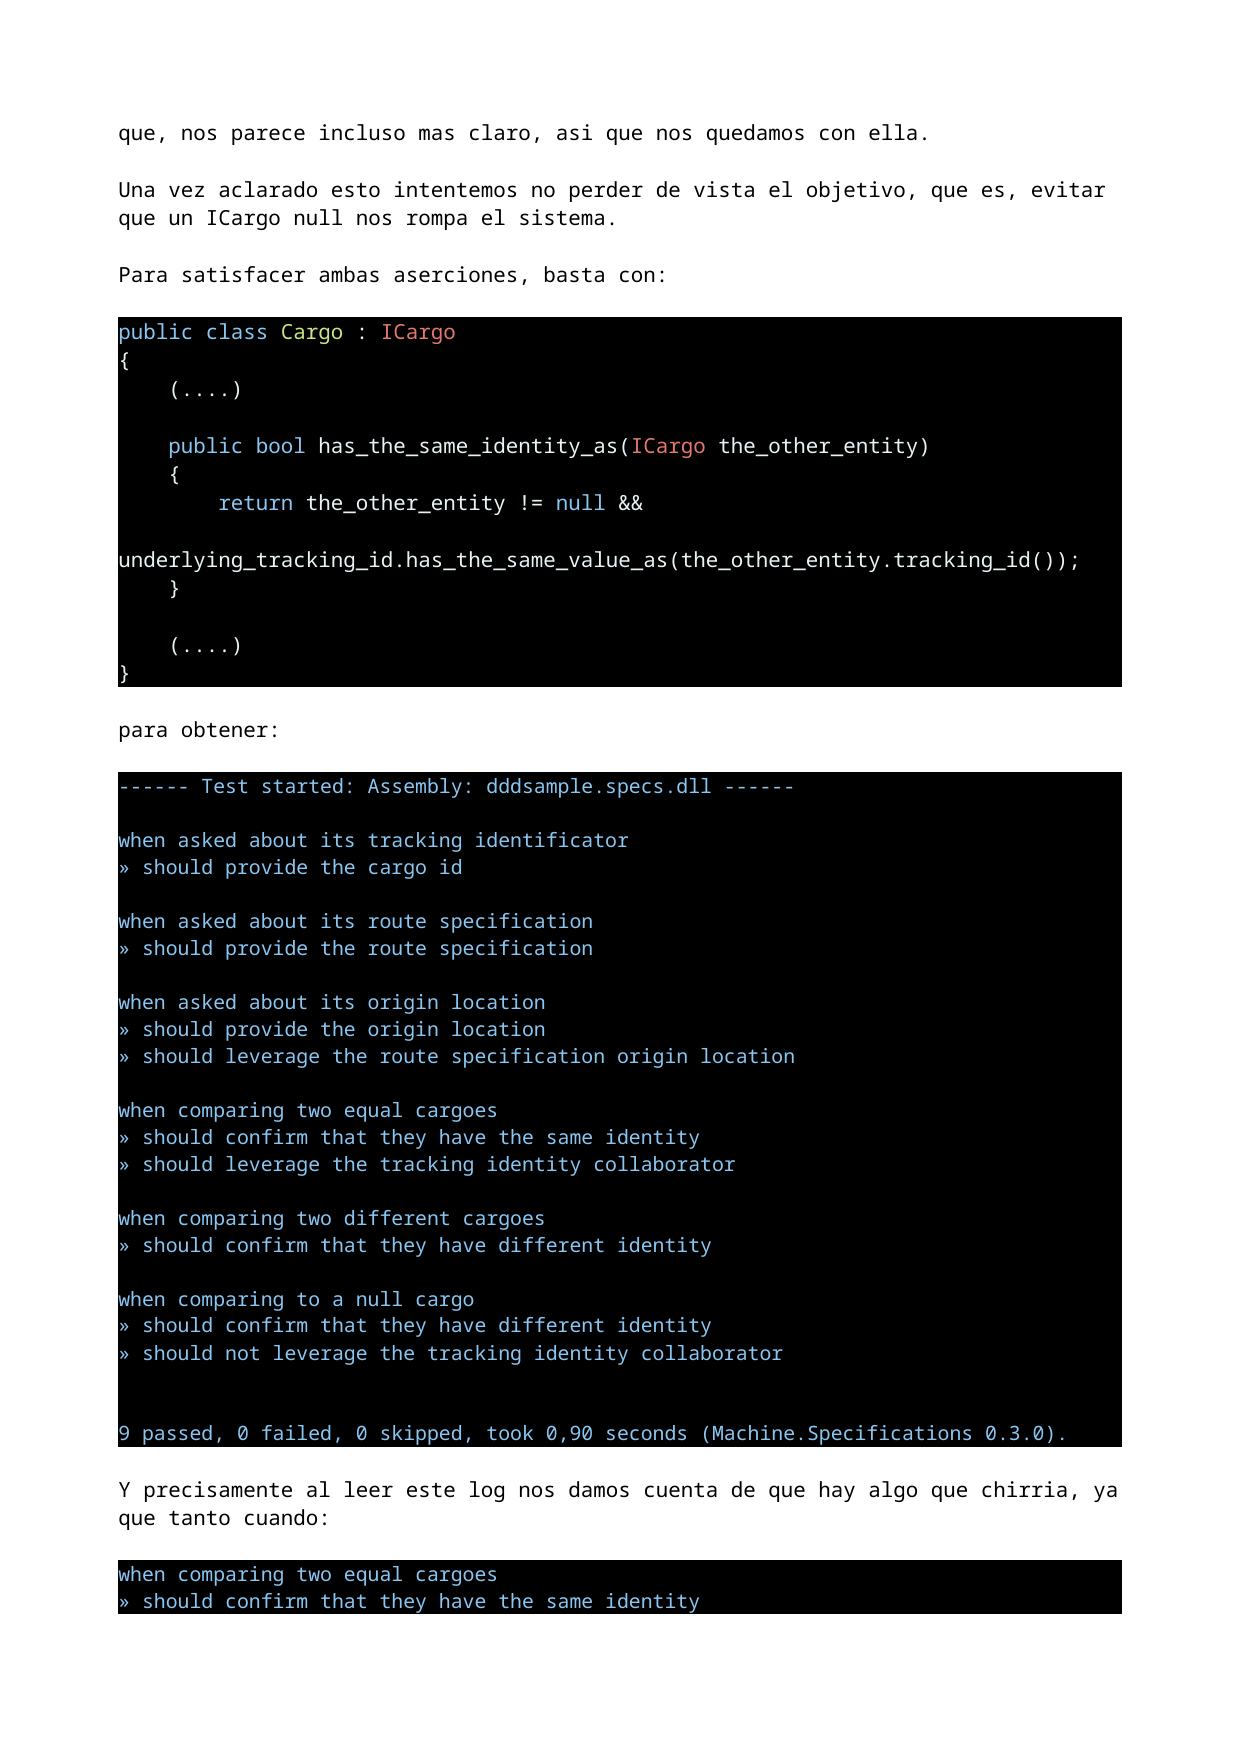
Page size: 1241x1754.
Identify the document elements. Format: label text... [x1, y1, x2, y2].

text when asked about its route specification [118, 907, 1122, 934]
text (....) [118, 374, 1122, 402]
text » should confirm that they have different identity [118, 1312, 1122, 1339]
text when asked about its tracking identificator [118, 826, 1122, 853]
text when comparing two different cargoes [118, 1204, 1122, 1231]
text » should confirm that they have the same identity [118, 1123, 1122, 1150]
text » should provide the cargo id [118, 853, 1122, 880]
text que, nos parece incluso mas claro, asi que nos quedamos con ella. [118, 118, 1122, 147]
text Y precisamente al leer este log nos damos cuenta de que hay algo que chirria, ya que tanto cuando: [118, 1475, 1122, 1532]
text } [118, 658, 1122, 687]
text when comparing two equal cargoes [118, 1096, 1122, 1123]
text » should leverage the tracking identity collaborator [118, 1150, 1122, 1177]
text public class Cargo : ICargo [118, 317, 1122, 346]
text when comparing two equal cargoes [118, 1560, 1122, 1587]
text 9 passed, 0 failed, 0 skipped, took 0,90 seconds (Machine.Specifications 0.3.0). [118, 1420, 1122, 1447]
text { [118, 346, 1122, 374]
text Para satisfacer ambas aserciones, basta con: [118, 260, 1122, 289]
text para obtener: [118, 715, 1122, 744]
text ------ Test started: Assembly: dddsample.specs.dll ------ [118, 772, 1122, 799]
text public bool has_the_same_identity_as(ICargo the_other_entity) [118, 431, 1122, 459]
text » should not leverage the tracking identity collaborator [118, 1339, 1122, 1366]
text } [118, 573, 1122, 602]
text » should provide the route specification [118, 934, 1122, 961]
text » should provide the origin location [118, 1015, 1122, 1042]
text » should leverage the route specification origin location [118, 1042, 1122, 1069]
text when comparing to a null cargo [118, 1285, 1122, 1312]
text » should confirm that they have different identity [118, 1231, 1122, 1258]
text Una vez aclarado esto intentemos no perder de vista el objetivo, que es, evitar que un ICargo null nos rompa el sistema. [118, 175, 1122, 232]
text (....) [118, 630, 1122, 658]
text underlying_tracking_id.has_the_same_value_as(the_other_entity.tracking_id()); [118, 516, 1122, 573]
text when asked about its origin location [118, 988, 1122, 1015]
text » should confirm that they have the same identity [118, 1587, 1122, 1614]
text { [118, 459, 1122, 488]
text return the_other_entity != null && [118, 488, 1122, 516]
